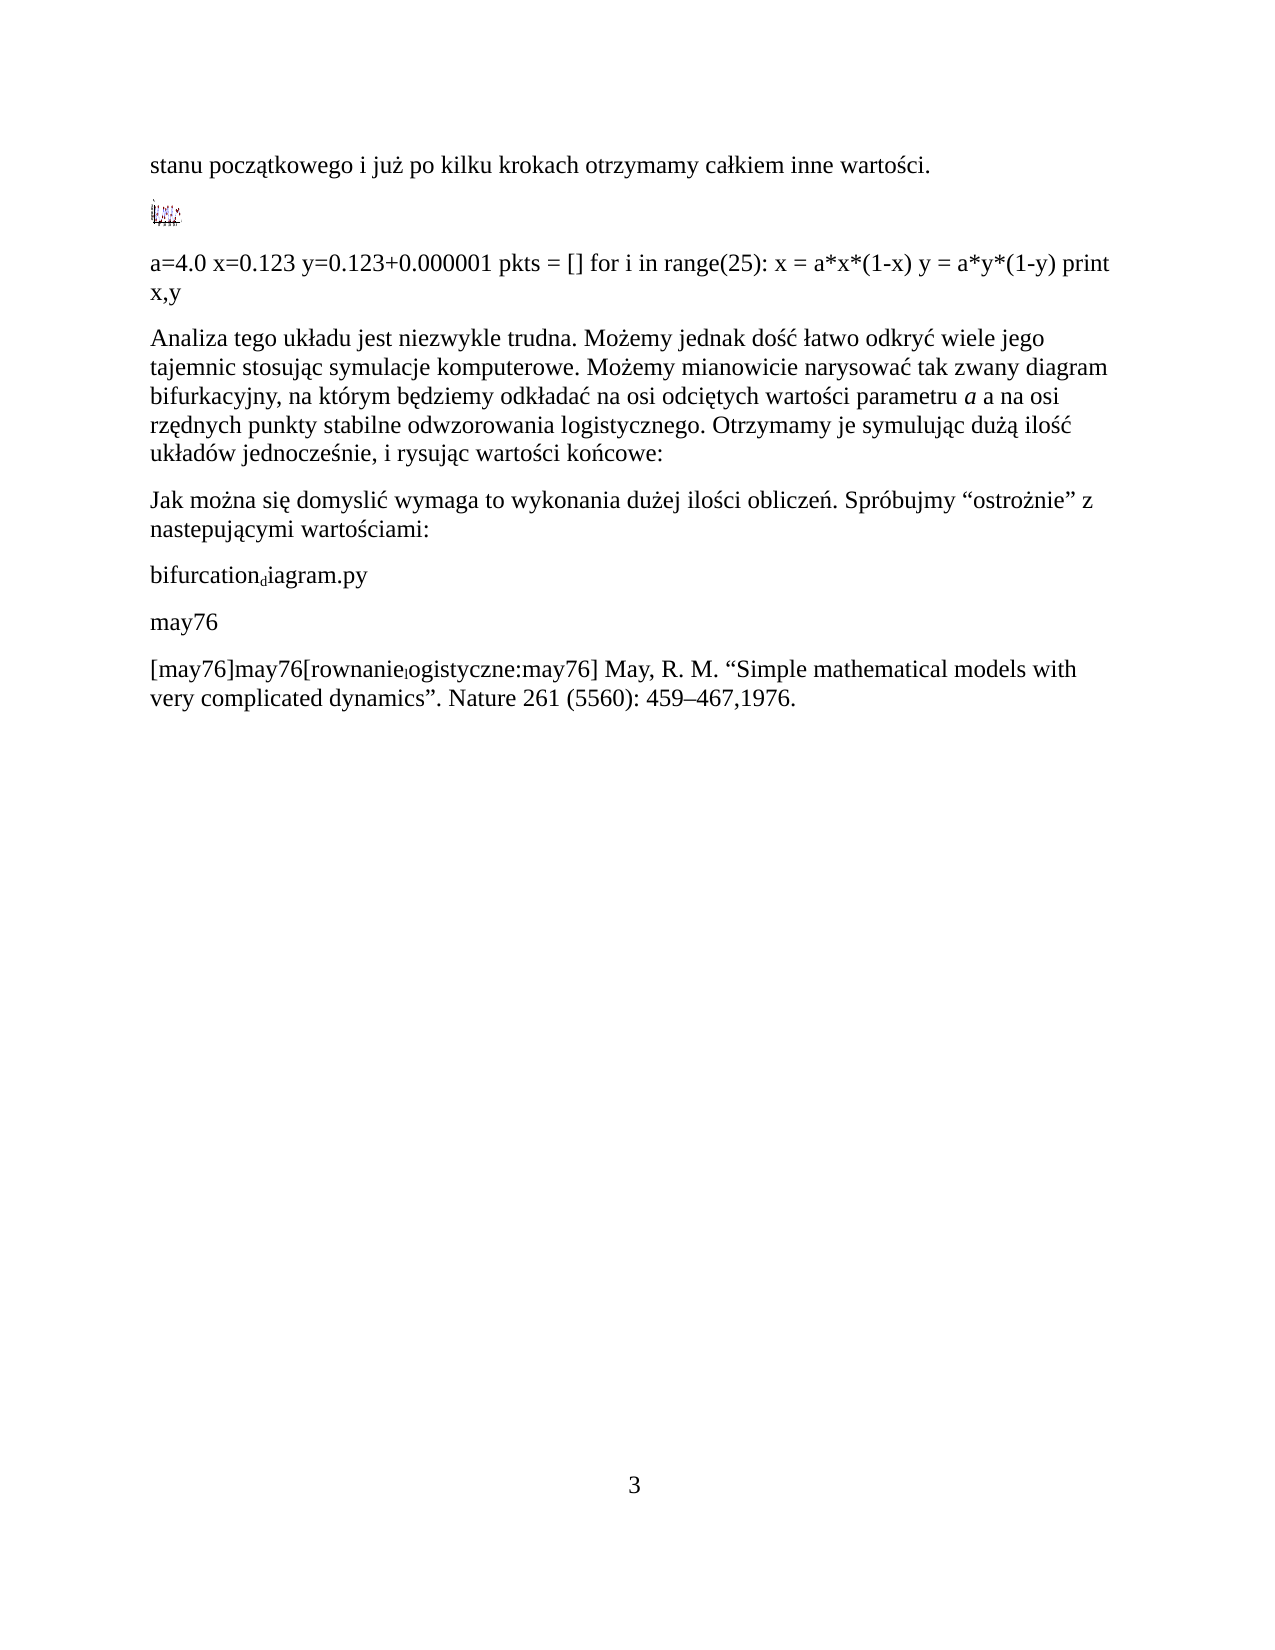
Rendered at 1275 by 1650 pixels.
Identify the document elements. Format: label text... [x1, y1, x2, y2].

text Analiza tego układu jest niezwykle trudna. Możemy jednak dość łatwo odkryć wiele jego tajemnic stosując symulacje komputerowe. Możemy mianowicie narysować tak zwany diagram bifurkacyjny, na którym będziemy odkładać na osi odciętych wartości parametru a a na osi rzędnych punkty stabilne odwzorowania logistycznego. Otrzymamy je symulując dużą ilość układów jednocześnie, i rysując wartości końcowe: [150, 323, 1125, 467]
text Jak można się domyslić wymaga to wykonania dużej ilości obliczeń. Spróbujmy “ostrożnie” z nastepującymi wartościami: [150, 485, 1125, 543]
text bifurcationdiagram.py [150, 561, 1125, 589]
text a=4.0 x=0.123 y=0.123+0.000001 pkts = [] for i in range(25): x = a*x*(1-x) y = a*y*(1-y) print x,y [150, 248, 1125, 306]
text may76 [150, 607, 1125, 636]
text stanu początkowego i już po kilku krokach otrzymamy całkiem inne wartości. [150, 150, 1125, 179]
text [may76]may76[rownanielogistyczne:may76] May, R. M. “Simple mathematical models with very complicated dynamics”. Nature 261 (5560): 459–467,1976. [150, 654, 1125, 711]
